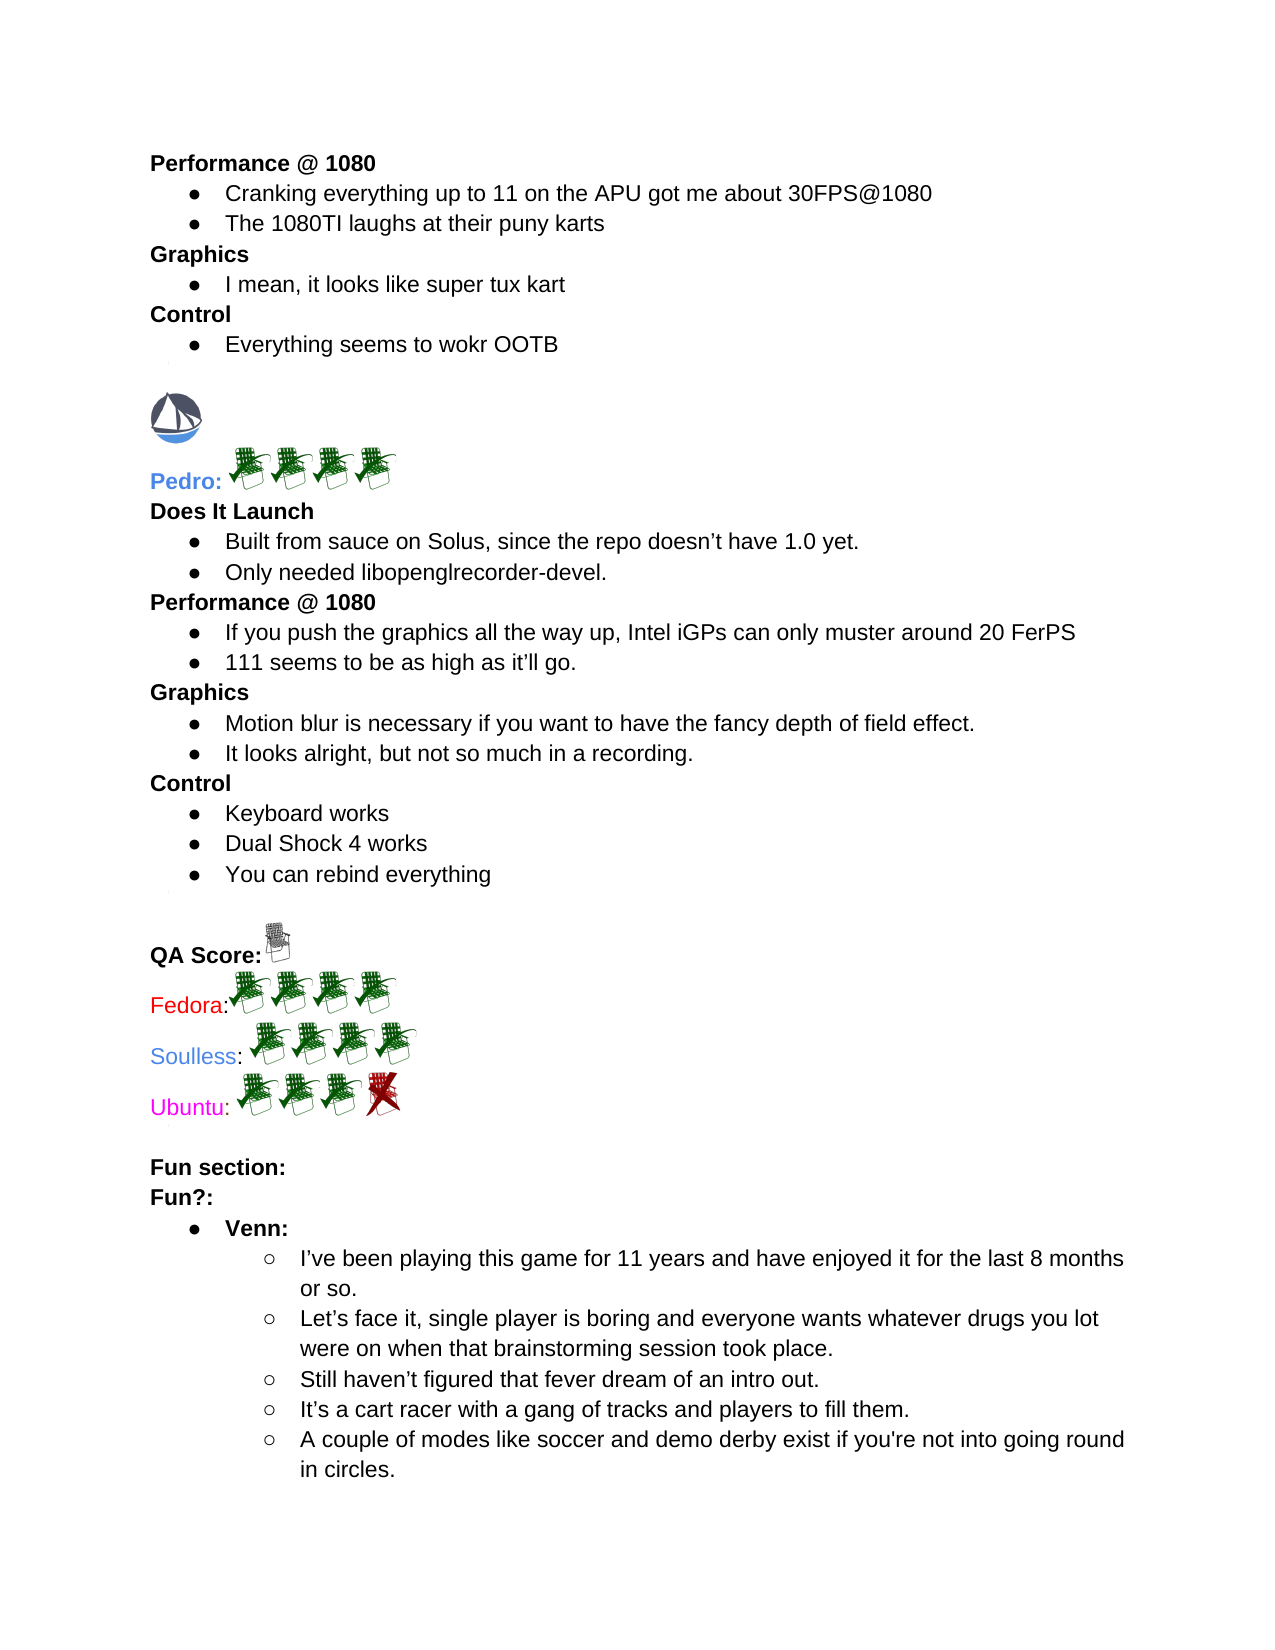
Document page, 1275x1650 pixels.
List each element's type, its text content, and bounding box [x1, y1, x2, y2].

list If you push the graphics all the way up, Intel iGPs can only muster around 20 FerPS [187, 619, 1125, 645]
text Fun?: [150, 1184, 1125, 1211]
text Performance @ 1080 [150, 150, 1125, 176]
text Control [150, 301, 1125, 327]
picture [228, 447, 397, 490]
list A couple of modes like soccer and demo derby exist if you're not into going round in circles. [262, 1426, 1125, 1483]
list Built from sauce on Solus, since the repo doesn’t have 1.0 yet. [187, 528, 1125, 555]
text Graphics [150, 241, 1125, 267]
text Control [150, 770, 1125, 796]
list 111 seems to be as high as it’ll go. [187, 649, 1125, 676]
list Let’s face it, single player is boring and everyone wants whatever drugs you lot were on when that brainstorming session took place. [262, 1305, 1125, 1362]
picture [228, 971, 397, 1014]
list Everything seems to wokr OOTB [187, 331, 1125, 358]
text Does It Launch [150, 498, 1125, 524]
picture [236, 1072, 405, 1116]
list I’ve been playing this game for 11 years and have enjoyed it for the last 8 months or so. [262, 1245, 1125, 1301]
text Graphics [150, 679, 1125, 706]
list Only needed libopenglrecorder-devel. [187, 558, 1125, 585]
picture [249, 1022, 417, 1065]
list It’s a cart racer with a gang of tracks and players to fill them. [262, 1396, 1125, 1422]
text QA Score: [150, 921, 1125, 968]
list You can rebind everything [187, 861, 1125, 887]
list It looks alright, but not so much in a recording. [187, 740, 1125, 766]
list I mean, it looks like super tux kart [187, 271, 1125, 297]
list The 1080TI laughs at their puny karts [187, 210, 1125, 237]
text Pedro: [150, 392, 1125, 494]
list Motion blur is necessary if you want to have the fancy depth of field effect. [187, 709, 1125, 736]
picture [262, 921, 294, 964]
text Performance @ 1080 [150, 589, 1125, 615]
list Still haven’t figured that fever dream of an intro out. [262, 1366, 1125, 1392]
list Cranking everything up to 11 on the APU got me about 30FPS@1080 [187, 180, 1125, 207]
list Dual Shock 4 works [187, 830, 1125, 857]
picture [150, 391, 203, 444]
text Fedora: Soulless: Ubuntu: [150, 972, 1125, 1120]
list Venn: [187, 1214, 1125, 1241]
list Keyboard works [187, 800, 1125, 827]
text Fun section: [150, 1154, 1125, 1181]
